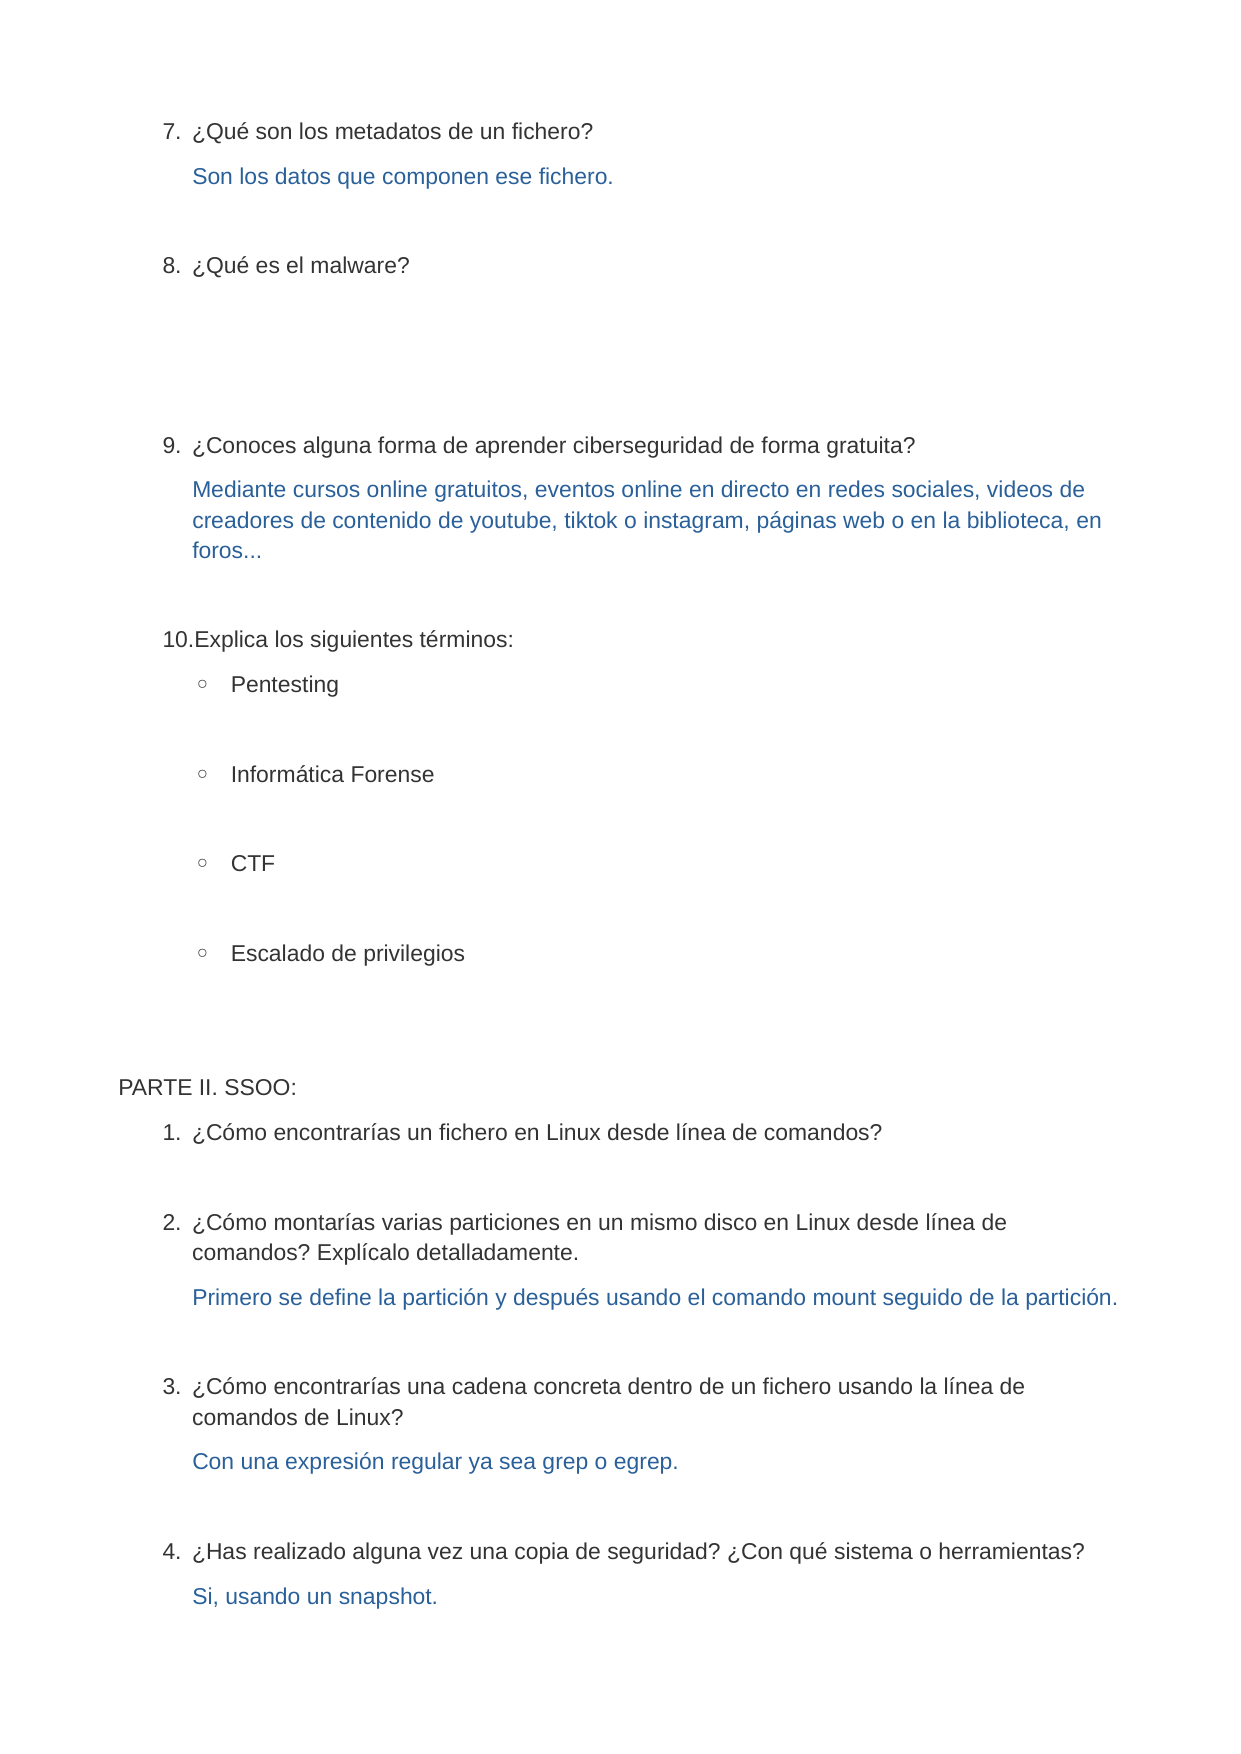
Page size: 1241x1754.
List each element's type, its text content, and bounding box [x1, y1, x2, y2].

text Con una expresión regular ya sea grep o egrep. [118, 1448, 1122, 1475]
text Si, usando un snapshot. [118, 1583, 1122, 1609]
list Informática Forense [193, 761, 1122, 787]
text PARTE II. SSOO: [118, 1074, 1122, 1101]
list ¿Cómo montarías varias particiones en un mismo disco en Linux desde línea de comandos? Explícalo detalladamente. [162, 1209, 1122, 1265]
list ¿Cómo encontrarías un fichero en Linux desde línea de comandos? [162, 1119, 1122, 1146]
list ¿Qué son los metadatos de un fichero? [162, 118, 1122, 144]
text Primero se define la partición y después usando el comando mount seguido de la partición. [118, 1284, 1122, 1310]
list Pentesting [193, 671, 1122, 698]
list Explica los siguientes términos: [162, 626, 1122, 653]
text Mediante cursos online gratuitos, eventos online en directo en redes sociales, videos de creadores de contenido de youtube, tiktok o instagram, páginas web o en la biblioteca, en foros... [118, 476, 1122, 563]
list CTF [193, 850, 1122, 877]
text Son los datos que componen ese fichero. [118, 163, 1122, 189]
list Escalado de privilegios [193, 940, 1122, 966]
list ¿Qué es el malware? [162, 252, 1122, 279]
list ¿Conoces alguna forma de aprender ciberseguridad de forma gratuita? [162, 432, 1122, 458]
list ¿Has realizado alguna vez una copia de seguridad? ¿Con qué sistema o herramientas? [162, 1538, 1122, 1564]
list ¿Cómo encontrarías una cadena concreta dentro de un fichero usando la línea de comandos de Linux? [162, 1373, 1122, 1430]
